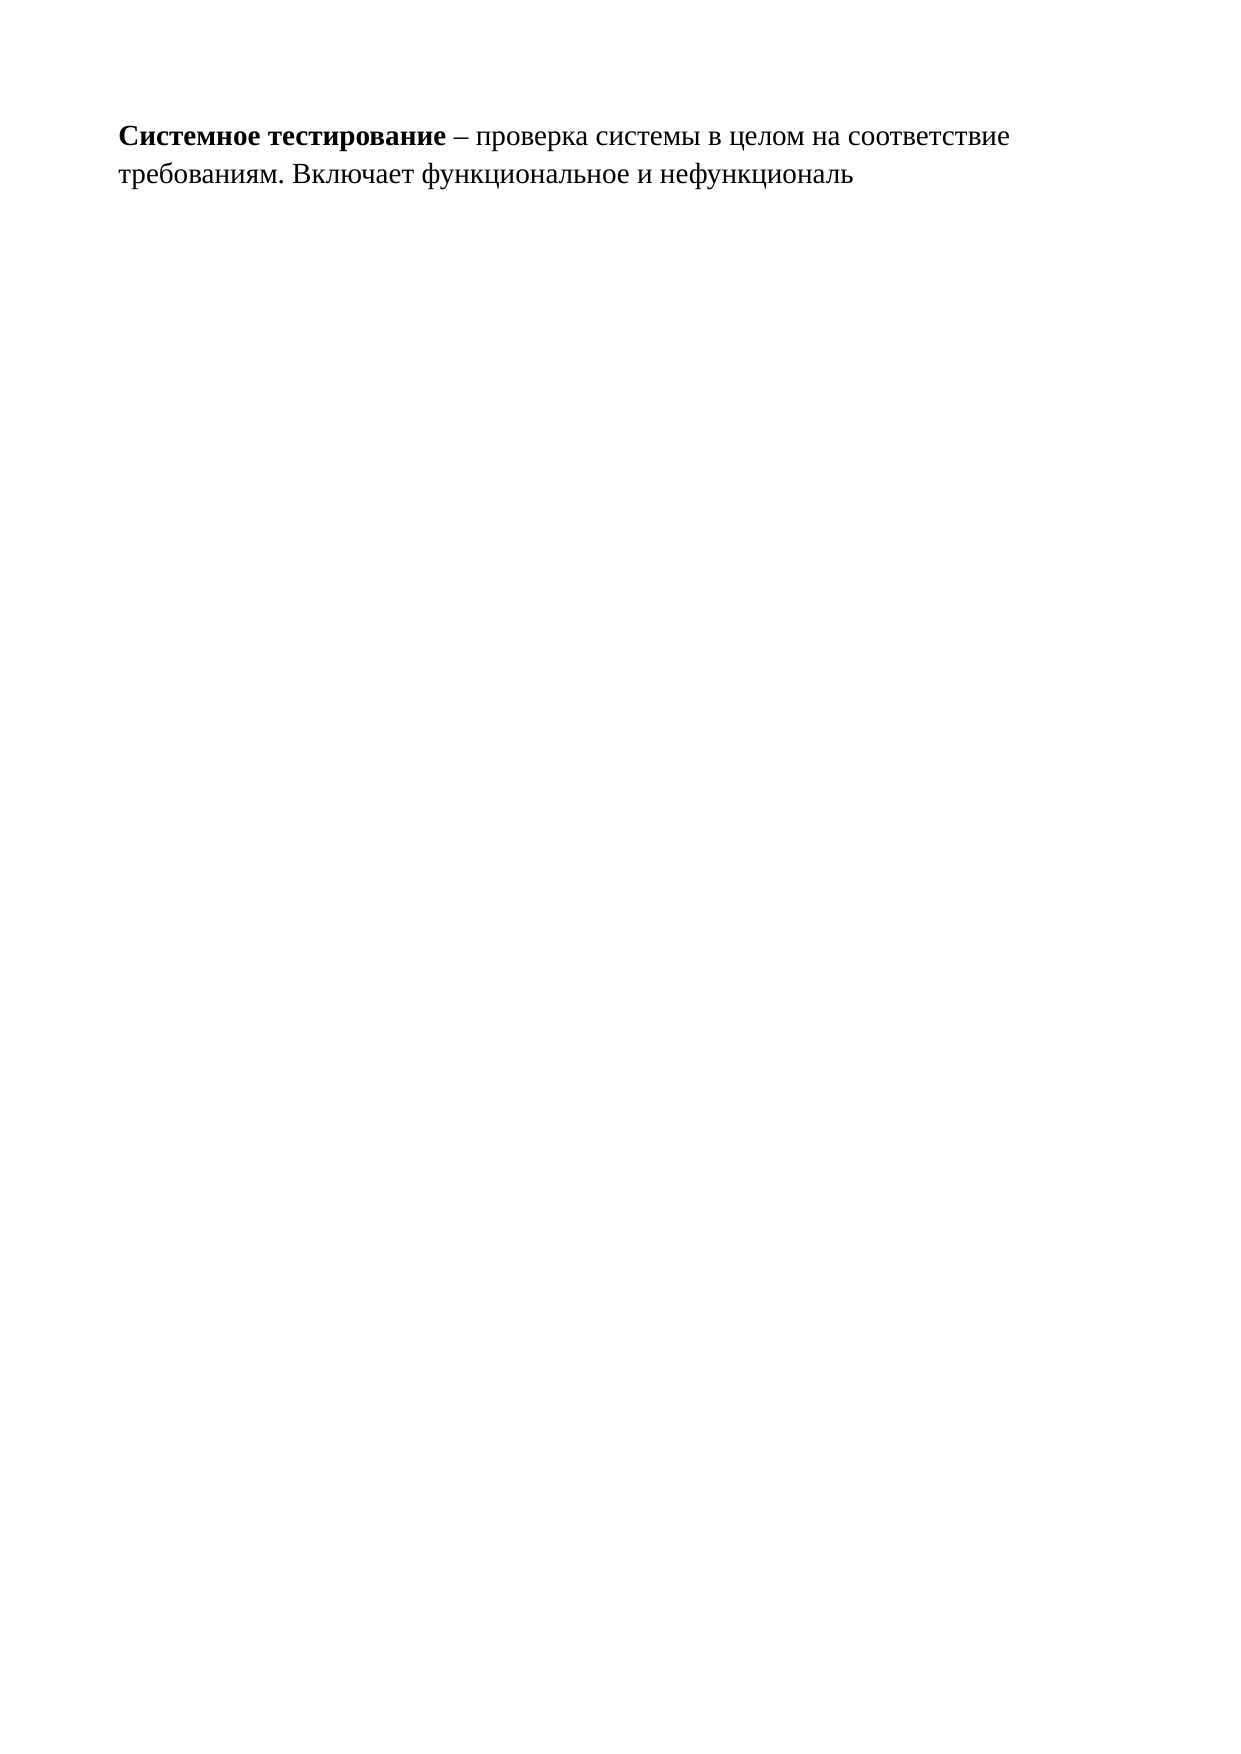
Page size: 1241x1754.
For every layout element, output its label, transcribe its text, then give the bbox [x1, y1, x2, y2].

text Системное тестирование – проверка системы в целом на соответствие требованиям. Включает функциональное и нефункциональ [118, 118, 1122, 190]
